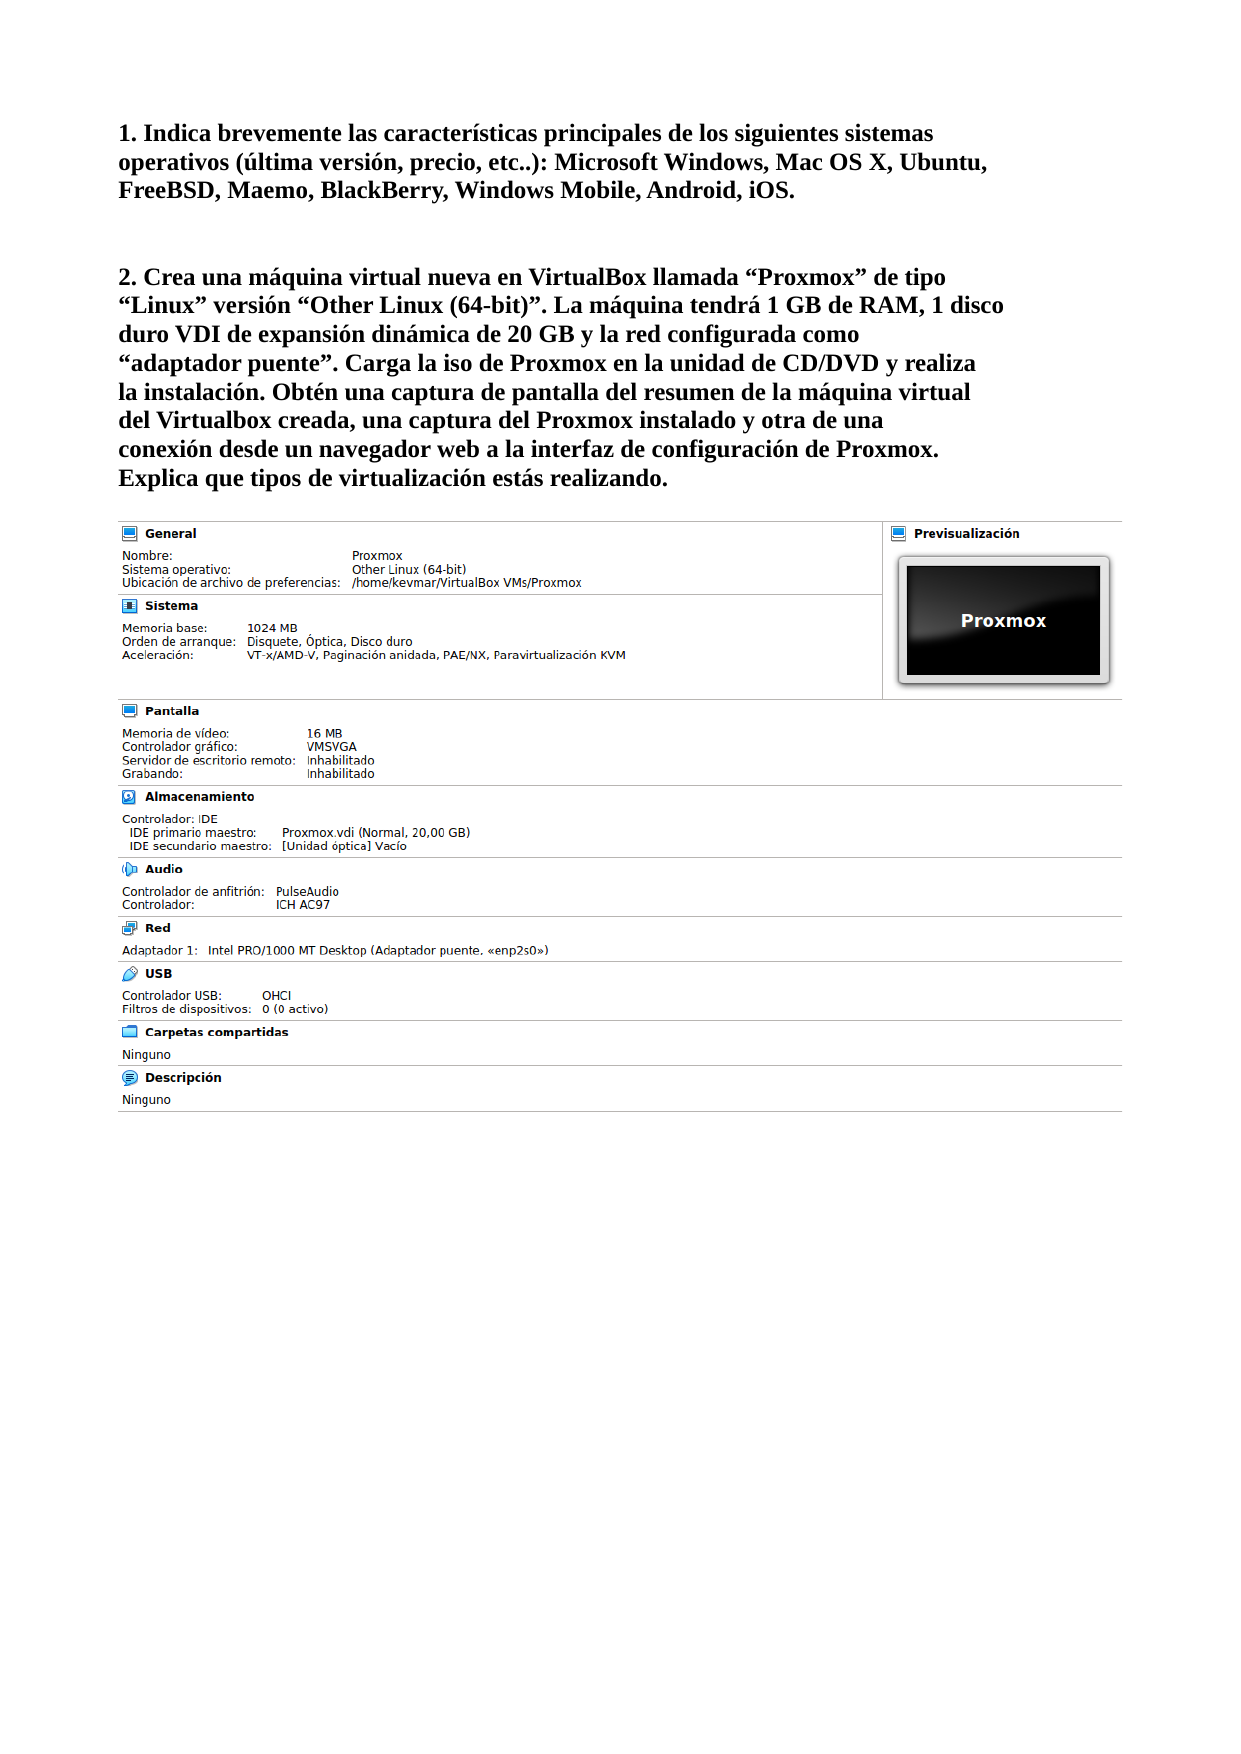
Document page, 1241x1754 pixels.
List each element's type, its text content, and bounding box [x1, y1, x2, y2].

text la instalación. Obtén una captura de pantalla del resumen de la máquina virtual [118, 377, 1122, 406]
text del Virtualbox creada, una captura del Proxmox instalado y otra de una [118, 406, 1122, 434]
text 1. Indica brevemente las características principales de los siguientes sistemas [118, 118, 1122, 147]
text FreeBSD, Maemo, BlackBerry, Windows Mobile, Android, iOS. [118, 176, 1122, 204]
text “adaptador puente”. Carga la iso de Proxmox en la unidad de CD/DVD y realiza [118, 348, 1122, 377]
text operativos (última versión, precio, etc..): Microsoft Windows, Mac OS X, Ubuntu, [118, 147, 1122, 176]
text duro VDI de expansión dinámica de 20 GB y la red configurada como [118, 319, 1122, 348]
picture [118, 520, 1123, 1117]
text 2. Crea una máquina virtual nueva en VirtualBox llamada “Proxmox” de tipo [118, 262, 1122, 291]
text “Linux” versión “Other Linux (64-bit)”. La máquina tendrá 1 GB de RAM, 1 disco [118, 291, 1122, 319]
text conexión desde un navegador web a la interfaz de configuración de Proxmox. [118, 434, 1122, 463]
text Explica que tipos de virtualización estás realizando. [118, 463, 1122, 492]
